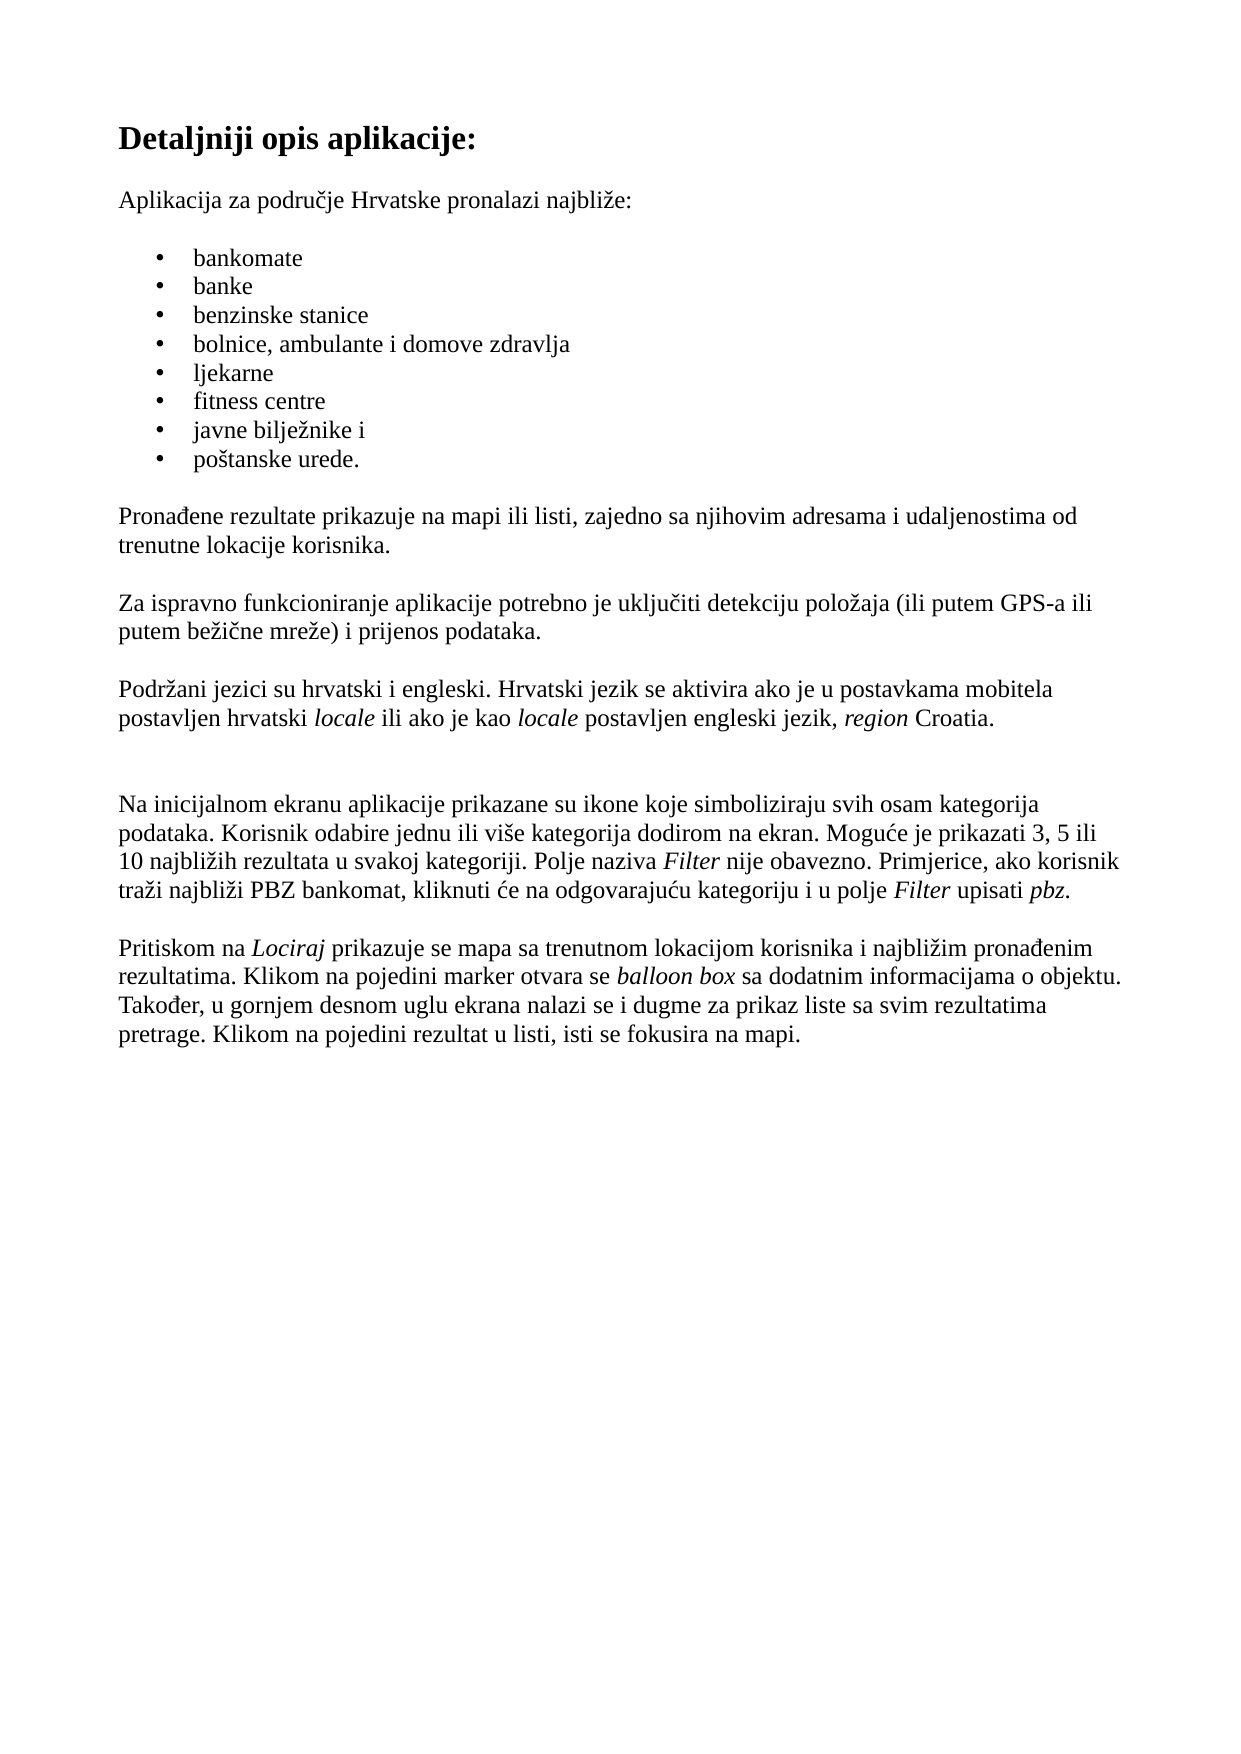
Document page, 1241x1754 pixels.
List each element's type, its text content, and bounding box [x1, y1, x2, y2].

list poštanske urede. [156, 444, 1122, 473]
text Pritiskom na Lociraj prikazuje se mapa sa trenutnom lokacijom korisnika i najbližim pronađenim rezultatima. Klikom na pojedini marker otvara se balloon box sa dodatnim informacijama o objektu. Također, u gornjem desnom uglu ekrana nalazi se i dugme za prikaz liste sa svim rezultatima pretrage. Klikom na pojedini rezultat u listi, isti se fokusira na mapi. [118, 933, 1122, 1048]
text Pronađene rezultate prikazuje na mapi ili listi, zajedno sa njihovim adresama i udaljenostima od trenutne lokacije korisnika. [118, 501, 1122, 559]
text Na inicijalnom ekranu aplikacije prikazane su ikone koje simboliziraju svih osam kategorija podataka. Korisnik odabire jednu ili više kategorija dodirom na ekran. Moguće je prikazati 3, 5 ili 10 najbližih rezultata u svakoj kategoriji. Polje naziva Filter nije obavezno. Primjerice, ako korisnik traži najbliži PBZ bankomat, kliknuti će na odgovarajuću kategoriju i u polje Filter upisati pbz. [118, 789, 1122, 904]
list bolnice, ambulante i domove zdravlja [156, 329, 1122, 358]
list javne bilježnike i [156, 415, 1122, 444]
text Za ispravno funkcioniranje aplikacije potrebno je uključiti detekciju položaja (ili putem GPS-a ili putem bežične mreže) i prijenos podataka. [118, 588, 1122, 645]
list ljekarne [156, 358, 1122, 386]
list fitness centre [156, 386, 1122, 415]
text Aplikacija za područje Hrvatske pronalazi najbliže: [118, 185, 1122, 214]
text Podržani jezici su hrvatski i engleski. Hrvatski jezik se aktivira ako je u postavkama mobitela postavljen hrvatski locale ili ako je kao locale postavljen engleski jezik, region Croatia. [118, 674, 1122, 731]
text Detaljniji opis aplikacije: [118, 118, 1122, 156]
list benzinske stanice [156, 300, 1122, 329]
list banke [156, 271, 1122, 300]
list bankomate [156, 243, 1122, 271]
